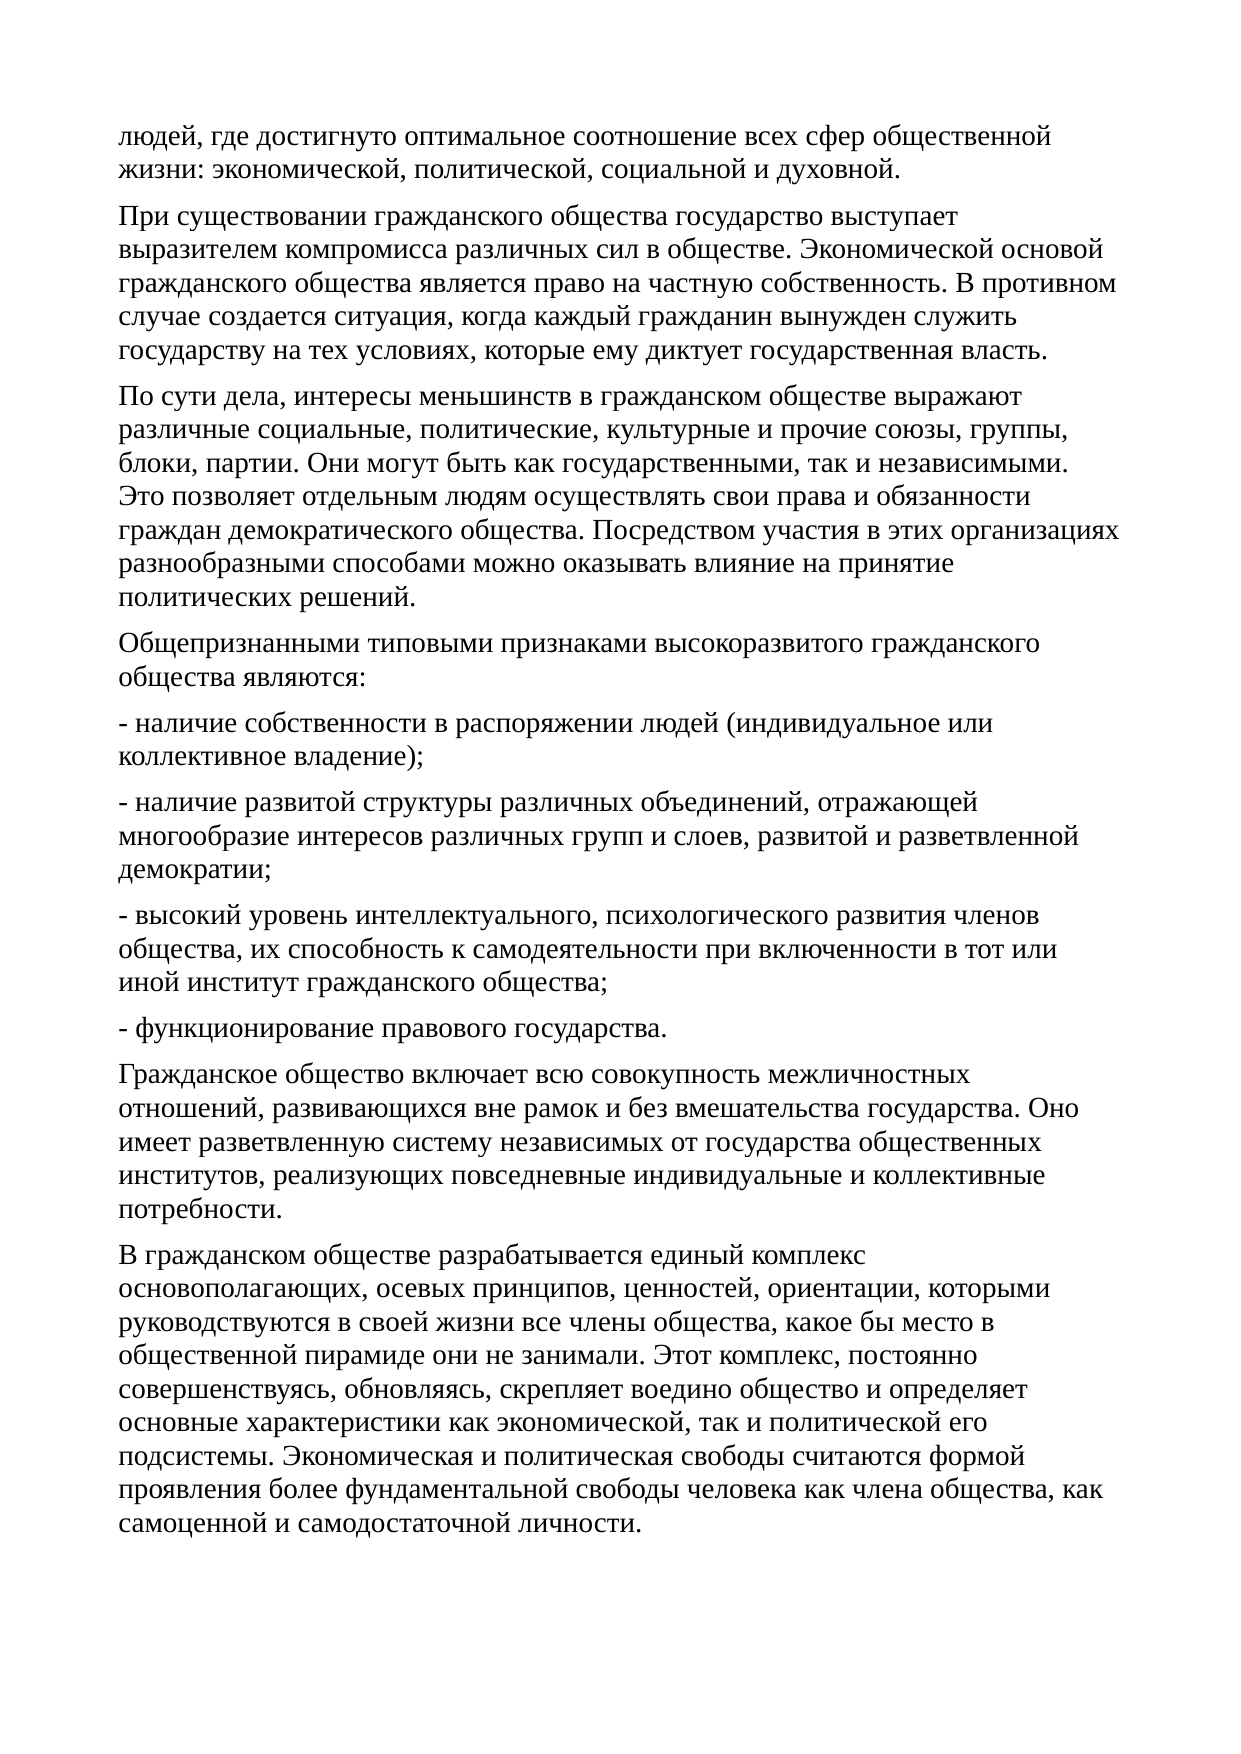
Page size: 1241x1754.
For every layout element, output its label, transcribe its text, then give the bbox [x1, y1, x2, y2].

text По сути дела, интересы меньшинств в гражданском обществе выражают различные социальные, политические, культурные и прочие союзы, группы, блоки, партии. Они могут быть как государственными, так и независимыми. Это позволяет отдельным людям осуществлять свои права и обязанности граждан демократического общества. Посредством участия в этих организациях разнообразными способами можно оказывать влияние на принятие политических решений. [118, 378, 1122, 613]
text - функционирование правового государства. [118, 1011, 1122, 1044]
text - наличие собственности в распоряжении людей (индивидуальное или коллективное владение); [118, 705, 1122, 772]
text Общепризнанными типовыми признаками высокоразвитого гражданского общества являются: [118, 625, 1122, 692]
text Гражданское общество включает всю совокупность межличностных отношений, развивающихся вне рамок и без вмешательства государства. Оно имеет разветвленную систему независимых от государства общественных институтов, реализующих повседневные индивидуальные и коллективные потребности. [118, 1057, 1122, 1224]
text В гражданском обществе разрабатывается единый комплекс основополагающих, осевых принципов, ценностей, ориентации, которыми руководствуются в своей жизни все члены общества, какое бы место в общественной пирамиде они не занимали. Этот комплекс, постоянно совершенствуясь, обновляясь, скрепляет воедино общество и определяет основные характеристики как экономической, так и политической его подсистемы. Экономическая и политическая свободы считаются формой проявления более фундаментальной свободы человека как члена общества, как самоценной и самодостаточной личности. [118, 1237, 1122, 1539]
text - наличие развитой структуры различных объединений, отражающей многообразие интересов различных групп и слоев, развитой и разветвленной демократии; [118, 784, 1122, 885]
text - высокий уровень интеллектуального, психологического развития членов общества, их способность к самодеятельности при включенности в тот или иной институт гражданского общества; [118, 897, 1122, 998]
text людей, где достигнуто оптимальное соотношение всех сфер общественной жизни: экономической, политической, социальной и духовной. [118, 118, 1122, 185]
text При существовании гражданского общества государство выступает выразителем компромисса различных сил в обществе. Экономической основой гражданского общества является право на частную собственность. В противном случае создается ситуация, когда каждый гражданин вынужден служить государству на тех условиях, которые ему диктует государственная власть. [118, 198, 1122, 365]
